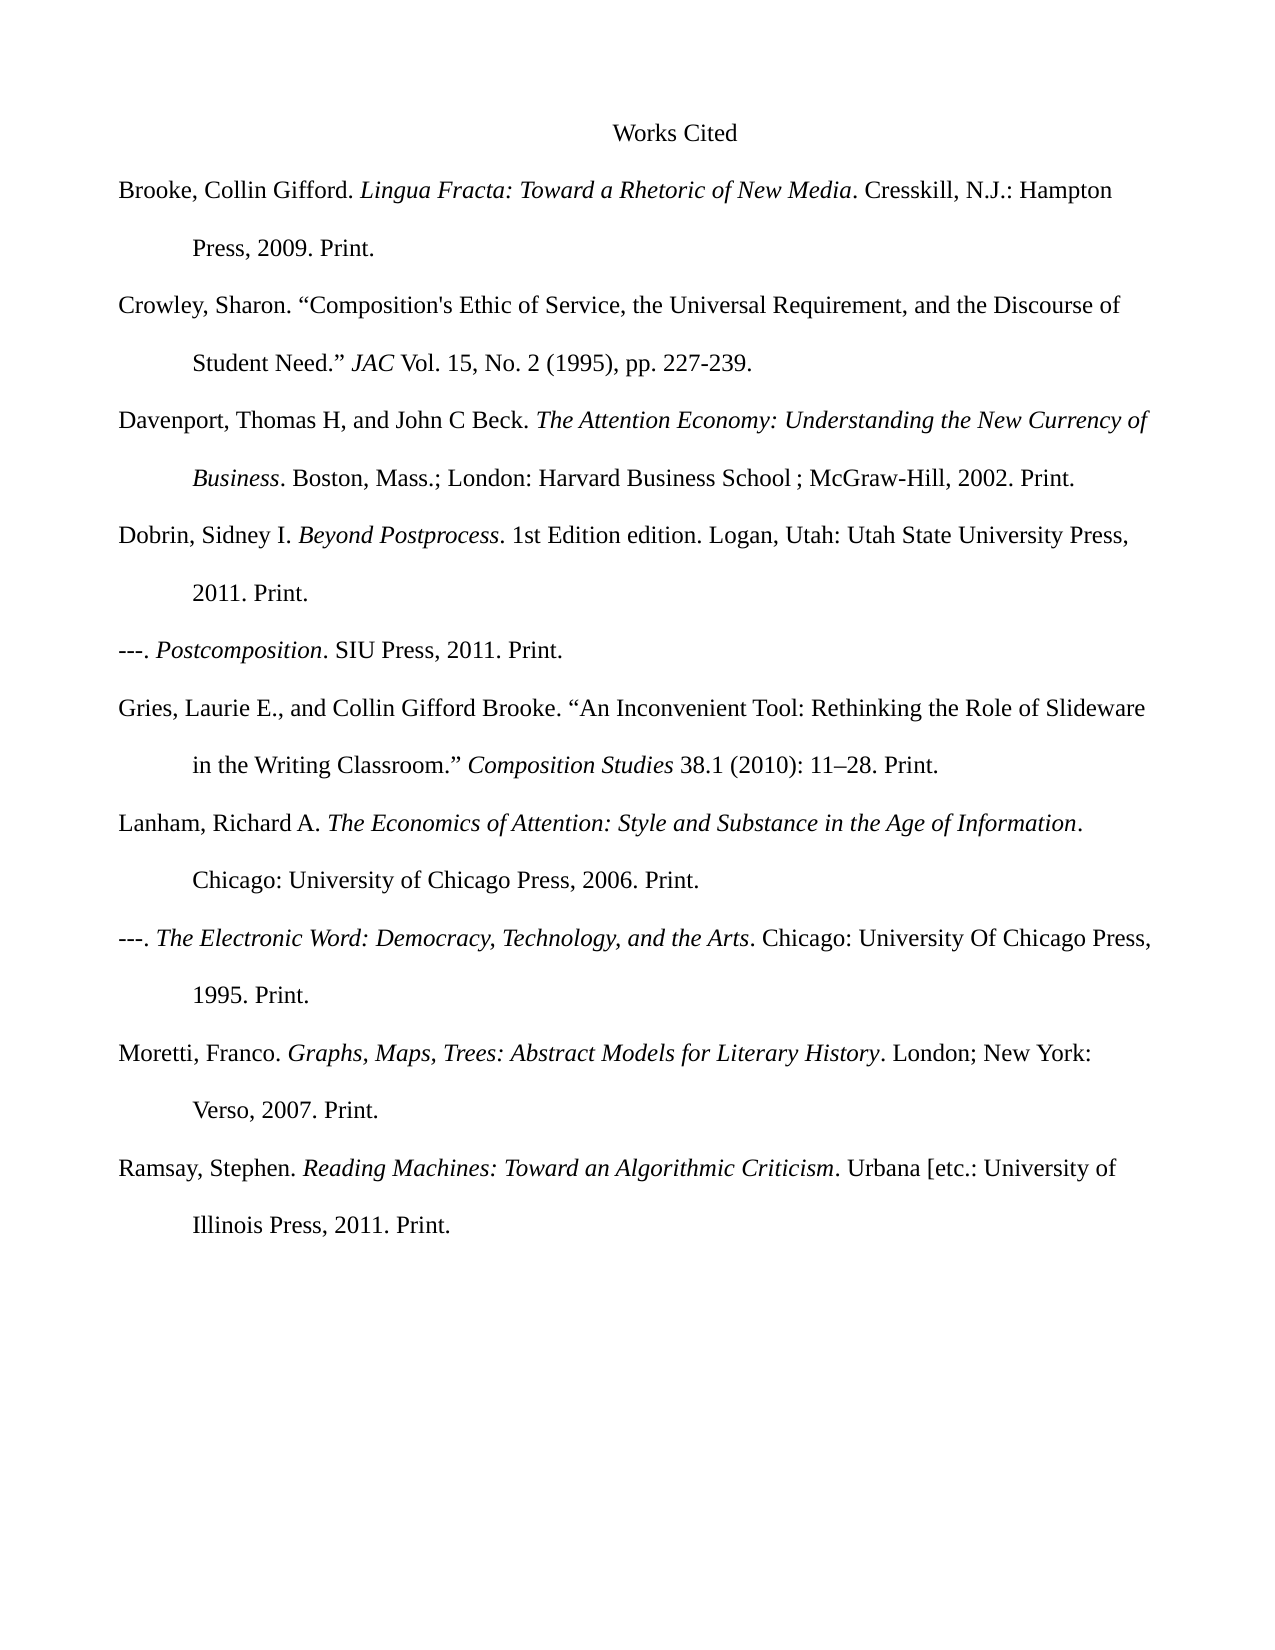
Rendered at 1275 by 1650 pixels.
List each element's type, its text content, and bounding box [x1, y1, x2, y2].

text Brooke, Collin Gifford. Lingua Fracta: Toward a Rhetoric of New Media. Cresskill, N.J.: Hampton Press, 2009. Print. [118, 176, 1157, 262]
text ---. Postcomposition. SIU Press, 2011. Print. [118, 636, 1157, 664]
text Lanham, Richard A. The Economics of Attention: Style and Substance in the Age of Information. Chicago: University of Chicago Press, 2006. Print. [118, 808, 1157, 894]
text Crowley, Sharon. “Composition's Ethic of Service, the Universal Requirement, and the Discourse of Student Need.” JAC Vol. 15, No. 2 (1995), pp. 227-239. [118, 291, 1157, 377]
text Davenport, Thomas H, and John C Beck. The Attention Economy: Understanding the New Currency of Business. Boston, Mass.; London: Harvard Business School ; McGraw-Hill, 2002. Print. [118, 406, 1157, 492]
text Gries, Laurie E., and Collin Gifford Brooke. “An Inconvenient Tool: Rethinking the Role of Slideware in the Writing Classroom.” Composition Studies 38.1 (2010): 11–28. Print. [118, 693, 1157, 779]
text Moretti, Franco. Graphs, Maps, Trees: Abstract Models for Literary History. London; New York: Verso, 2007. Print. [118, 1038, 1157, 1124]
text Dobrin, Sidney I. Beyond Postprocess. 1st Edition edition. Logan, Utah: Utah State University Press, 2011. Print. [118, 521, 1157, 607]
text Works Cited [118, 118, 1157, 147]
text Ramsay, Stephen. Reading Machines: Toward an Algorithmic Criticism. Urbana [etc.: University of Illinois Press, 2011. Print. [118, 1153, 1157, 1239]
text ---. The Electronic Word: Democracy, Technology, and the Arts. Chicago: University Of Chicago Press, 1995. Print. [118, 923, 1157, 1009]
